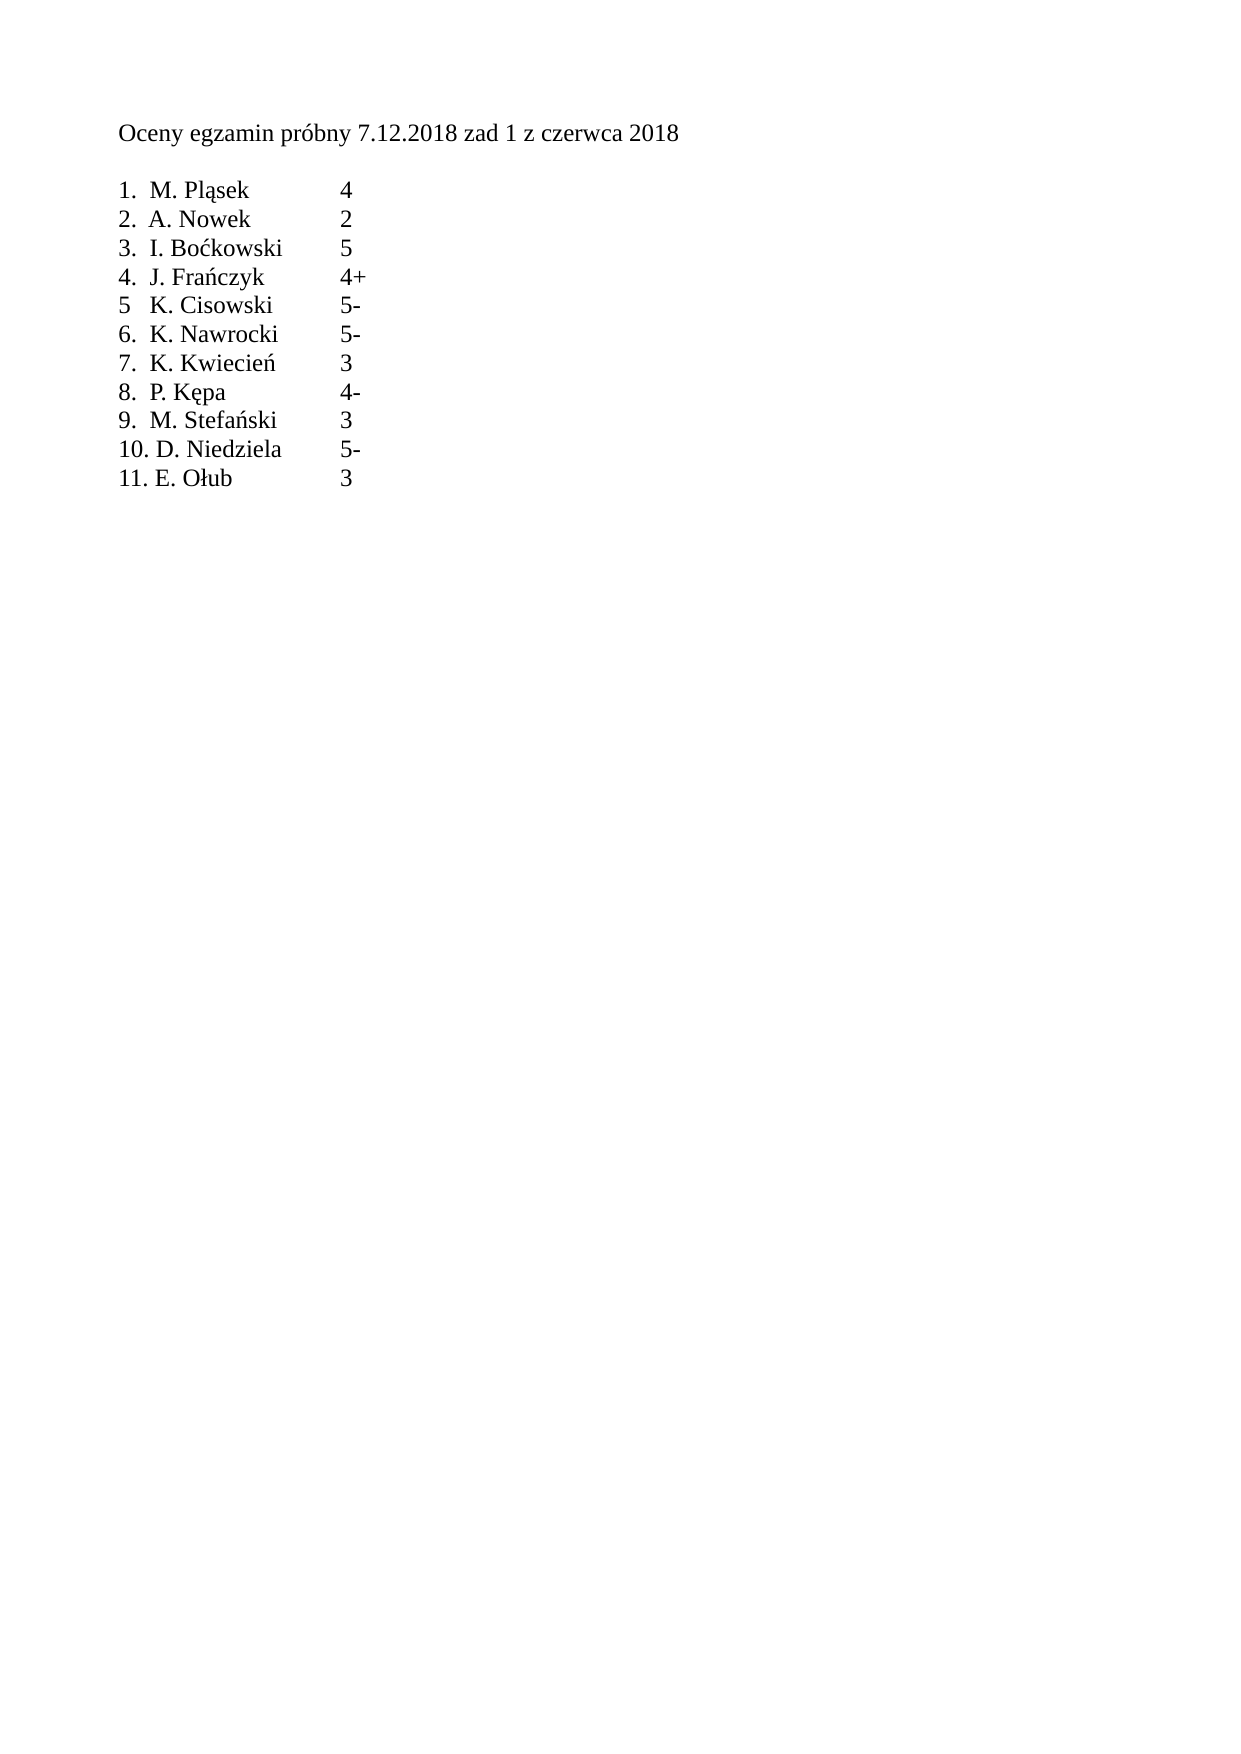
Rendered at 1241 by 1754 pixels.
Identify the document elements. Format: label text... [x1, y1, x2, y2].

text 10. D. Niedziela 5- [118, 434, 1122, 463]
text 11. E. Ołub 3 [118, 463, 1122, 492]
text 4. J. Frańczyk 4+ [118, 262, 1122, 291]
text 3. I. Boćkowski 5 [118, 233, 1122, 262]
text 9. M. Stefański 3 [118, 406, 1122, 434]
text Oceny egzamin próbny 7.12.2018 zad 1 z czerwca 2018 [118, 118, 1122, 147]
text 8. P. Kępa 4- [118, 377, 1122, 406]
text 6. K. Nawrocki 5- [118, 319, 1122, 348]
text 1. M. Pląsek 4 [118, 176, 1122, 204]
text 2. A. Nowek 2 [118, 204, 1122, 233]
text 7. K. Kwiecień 3 [118, 348, 1122, 377]
text 5 K. Cisowski 5- [118, 291, 1122, 319]
